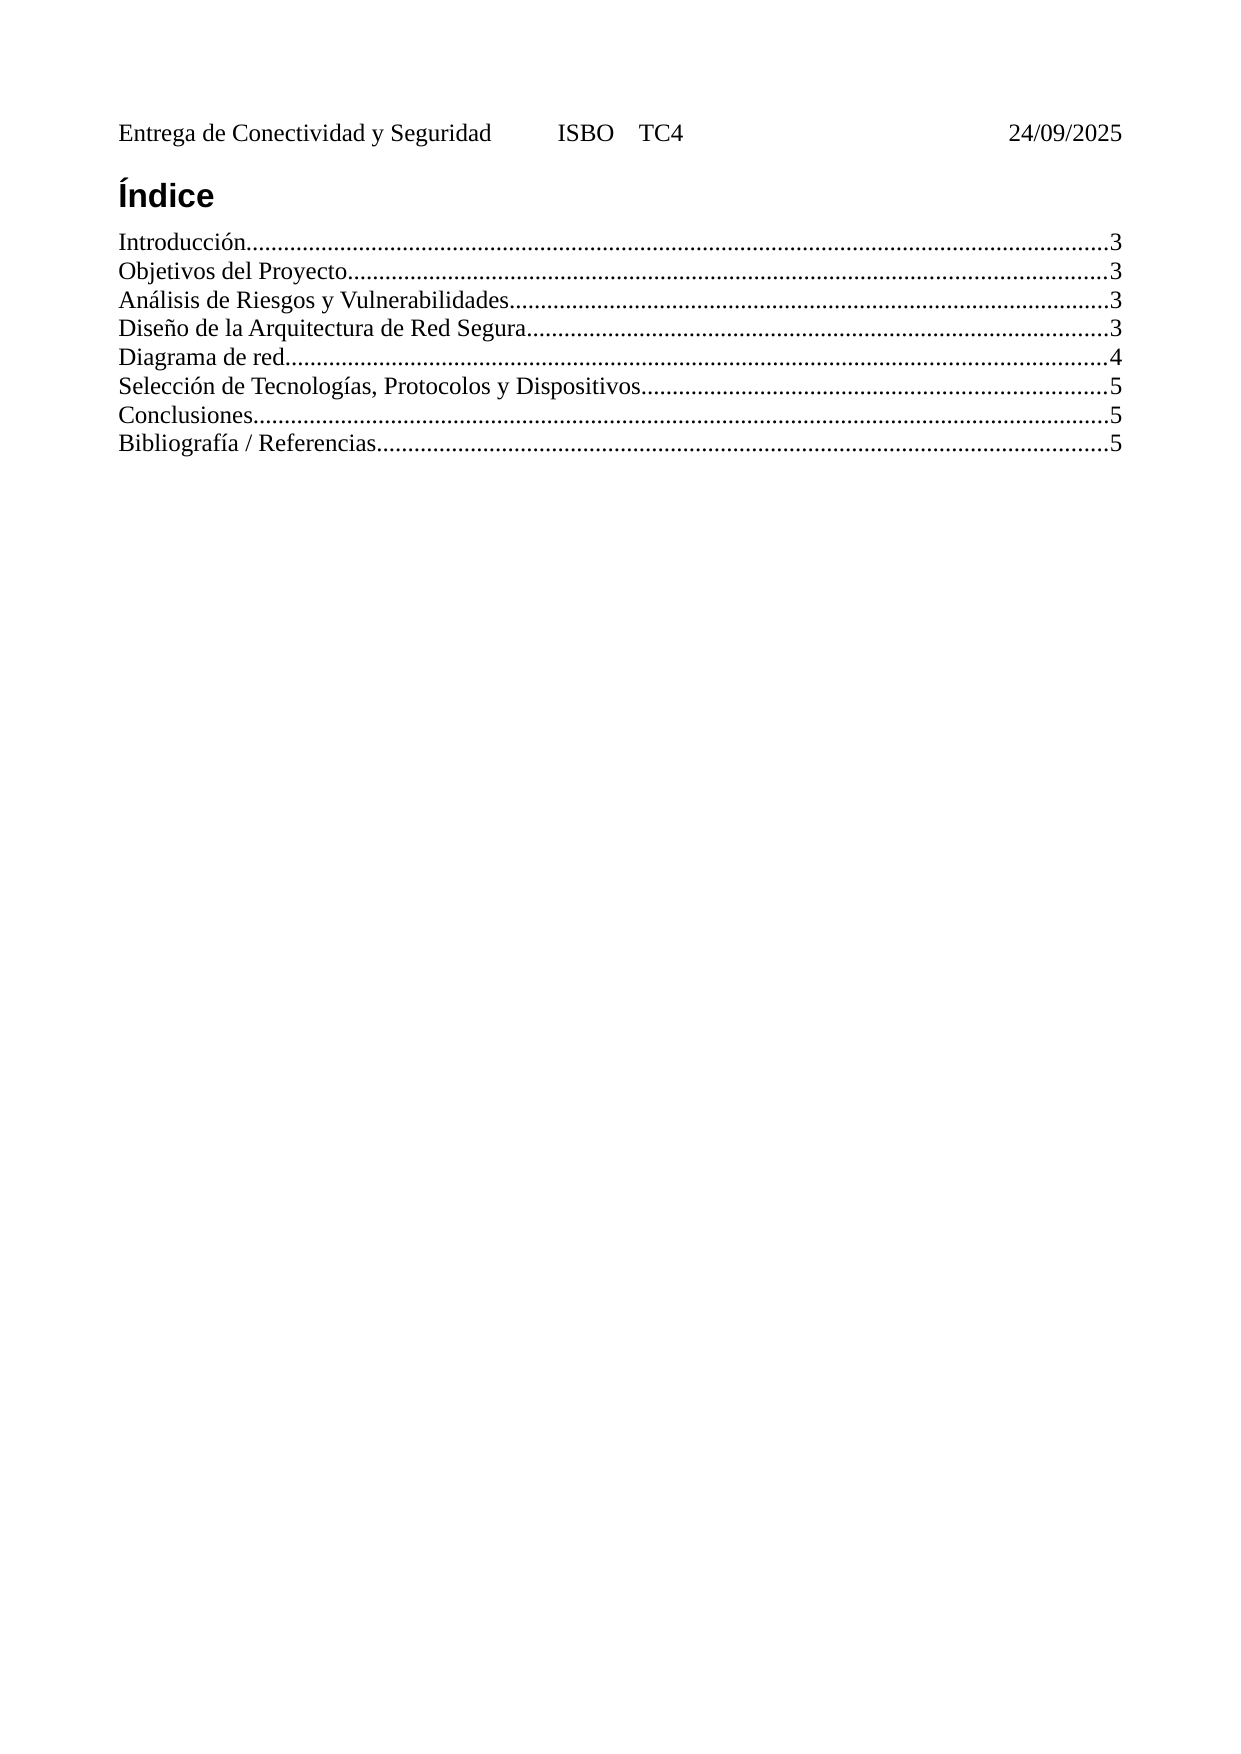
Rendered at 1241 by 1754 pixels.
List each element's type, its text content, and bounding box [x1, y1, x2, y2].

subtitle Índice [118, 176, 1122, 215]
text Objetivos del Proyecto 3 [118, 256, 1122, 285]
text Introducción 3 [118, 227, 1122, 256]
text Conclusiones 5 [118, 400, 1122, 428]
text Diagrama de red 4 [118, 342, 1122, 371]
text Selección de Tecnologías, Protocolos y Dispositivos 5 [118, 371, 1122, 400]
text Diseño de la Arquitectura de Red Segura 3 [118, 313, 1122, 342]
text Bibliografía / Referencias 5 [118, 428, 1122, 457]
text Análisis de Riesgos y Vulnerabilidades 3 [118, 285, 1122, 313]
